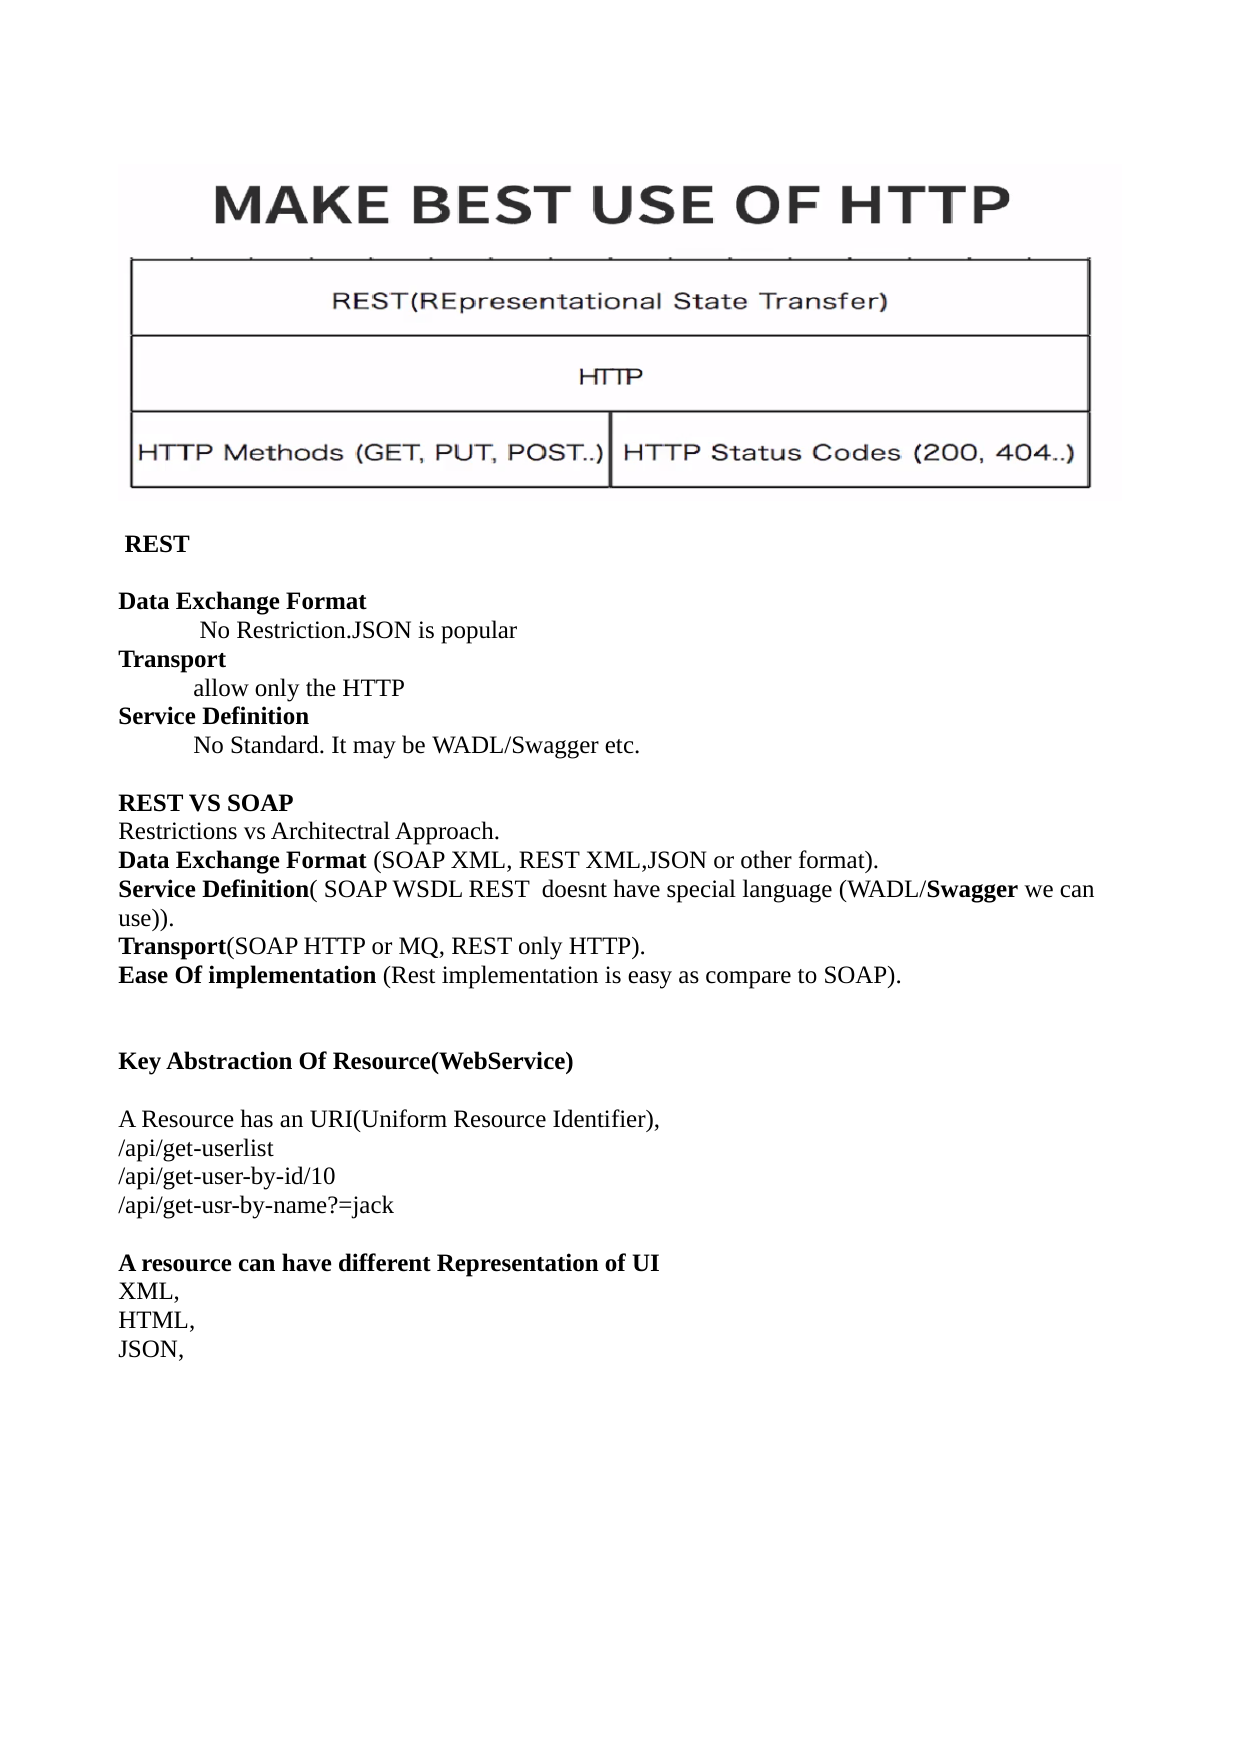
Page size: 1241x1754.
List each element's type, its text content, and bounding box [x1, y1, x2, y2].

text REST [118, 529, 1122, 558]
text Transport [118, 644, 1122, 673]
text Key Abstraction Of Resource(WebService) [118, 1046, 1122, 1075]
text JSON, [118, 1334, 1122, 1363]
text Data Exchange Format [118, 586, 1122, 615]
text /api/get-usr-by-name?=jack [118, 1190, 1122, 1219]
text XML, [118, 1276, 1122, 1305]
text Restrictions vs Architectral Approach. [118, 816, 1122, 845]
text /api/get-user-by-id/10 [118, 1161, 1122, 1190]
text A resource can have different Representation of UI [118, 1248, 1122, 1276]
text Data Exchange Format (SOAP XML, REST XML,JSON or other format). [118, 845, 1122, 874]
text No Standard. It may be WADL/Swagger etc. [118, 730, 1122, 759]
picture [118, 164, 1123, 501]
text allow only the HTTP [118, 673, 1122, 701]
text Ease Of implementation (Rest implementation is easy as compare to SOAP). [118, 960, 1122, 989]
text No Restriction.JSON is popular [118, 615, 1122, 644]
text Transport(SOAP HTTP or MQ, REST only HTTP). [118, 931, 1122, 960]
text HTML, [118, 1305, 1122, 1334]
text Service Definition [118, 701, 1122, 730]
text /api/get-userlist [118, 1133, 1122, 1161]
text A Resource has an URI(Uniform Resource Identifier), [118, 1104, 1122, 1133]
text Service Definition( SOAP WSDL REST doesnt have special language (WADL/Swagger we can use)). [118, 874, 1122, 931]
text REST VS SOAP [118, 788, 1122, 816]
